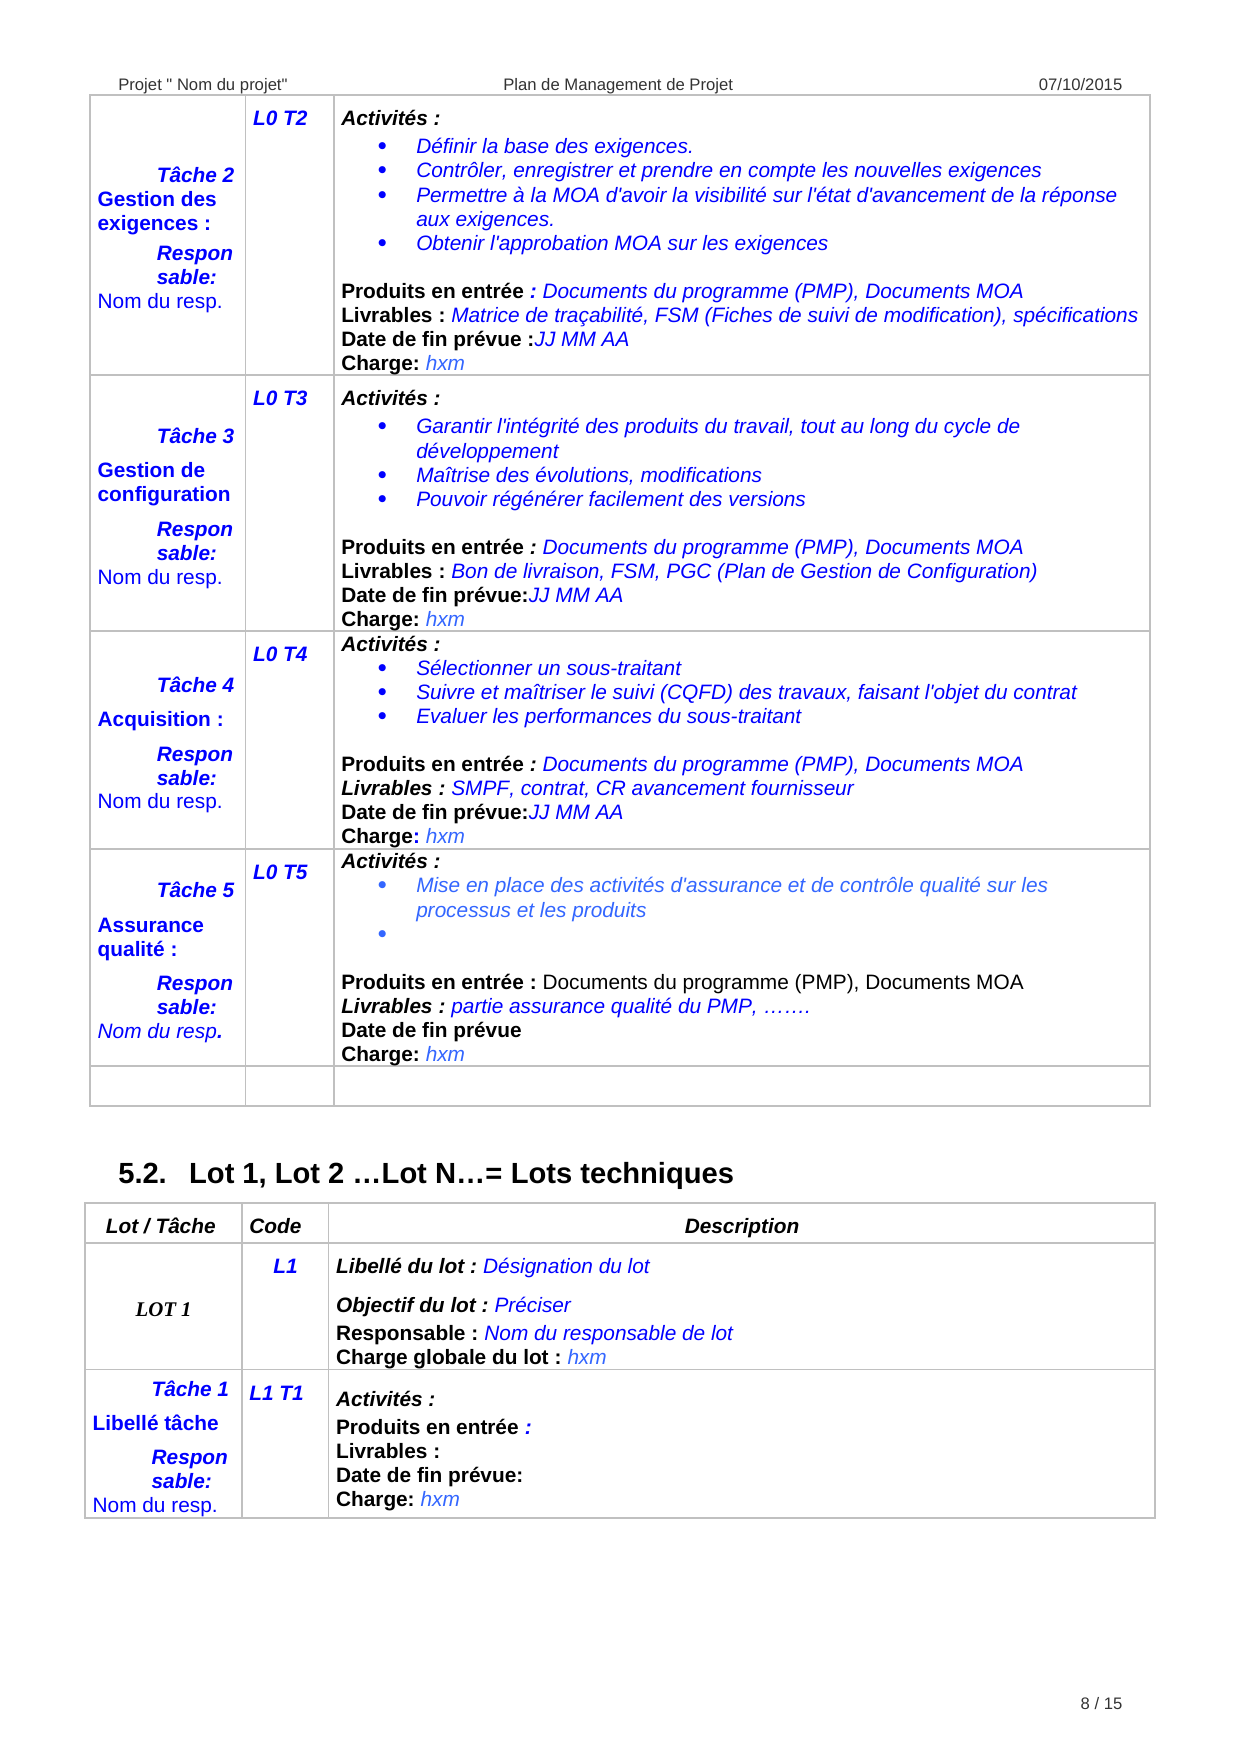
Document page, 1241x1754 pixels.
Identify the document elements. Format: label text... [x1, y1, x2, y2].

table_cell Activités : Sélectionner un sous-traitant Suivre et maîtriser le suivi (CQFD) des travaux, faisant l'objet du contrat Evaluer les performances du sous-traitant Produits en entrée : Documents du programme (PMP), Documents MOA Livrables : SMPF, contrat, CR avancement fournisseur Date de fin prévue:JJ MM AA Charge: hxm [335, 632, 1149, 848]
table_cell Tâche 3 Gestion de configuration Responsable: Nom du resp. [91, 376, 245, 630]
table_cell Tâche 1 Libellé tâche Responsable: Nom du resp. [86, 1370, 241, 1517]
table_cell Activités : Produits en entrée : Livrables : Date de fin prévue: Charge: hxm [329, 1370, 1154, 1517]
table_cell L0 T5 [246, 850, 333, 1065]
table_cell L0 T4 [246, 632, 333, 848]
table_cell Libellé du lot : Désignation du lot Objectif du lot : Préciser Responsable : Nom du responsable de lot Charge globale du lot : hxm [329, 1244, 1154, 1369]
table_cell L1 T1 [243, 1370, 328, 1517]
table_cell L1 [243, 1244, 328, 1369]
table_cell Activités : Définir la base des exigences. Contrôler, enregistrer et prendre en compte les nouvelles exigences Permettre à la MOA d'avoir la visibilité sur l'état d'avancement de la réponse aux exigences. Obtenir l'approbation MOA sur les exigences Produits en entrée : Documents du programme (PMP), Documents MOA Livrables : Matrice de traçabilité, FSM (Fiches de suivi de modification), spécifications Date de fin prévue :JJ MM AA Charge: hxm [335, 96, 1149, 374]
table_cell L0 T3 [246, 376, 333, 630]
table_header Description [329, 1204, 1154, 1242]
subtitle Lot 1, Lot 2 …Lot N…= Lots techniques [118, 1156, 1122, 1189]
table_cell LOT 1 [86, 1244, 241, 1369]
table_cell L0 T2 [246, 96, 333, 374]
table_header Code [243, 1204, 328, 1242]
table_cell [91, 1067, 245, 1105]
table_cell Tâche 4 Acquisition : Responsable: Nom du resp. [91, 632, 245, 848]
table_cell Tâche 5 Assurance qualité : Responsable: Nom du resp. [91, 850, 245, 1065]
table_cell Activités : Mise en place des activités d'assurance et de contrôle qualité sur les processus et les produits Produits en entrée : Documents du programme (PMP), Documents MOA Livrables : partie assurance qualité du PMP, ……. Date de fin prévue Charge: hxm [335, 850, 1149, 1065]
table_header Lot / Tâche [86, 1204, 241, 1242]
table_cell [335, 1067, 1149, 1105]
table_cell Tâche 2 Gestion des exigences : Responsable: Nom du resp. [91, 96, 245, 374]
table_cell [246, 1067, 333, 1105]
table_cell Activités : Garantir l'intégrité des produits du travail, tout au long du cycle de développement Maîtrise des évolutions, modifications Pouvoir régénérer facilement des versions Produits en entrée : Documents du programme (PMP), Documents MOA Livrables : Bon de livraison, FSM, PGC (Plan de Gestion de Configuration) Date de fin prévue:JJ MM AA Charge: hxm [335, 376, 1149, 630]
